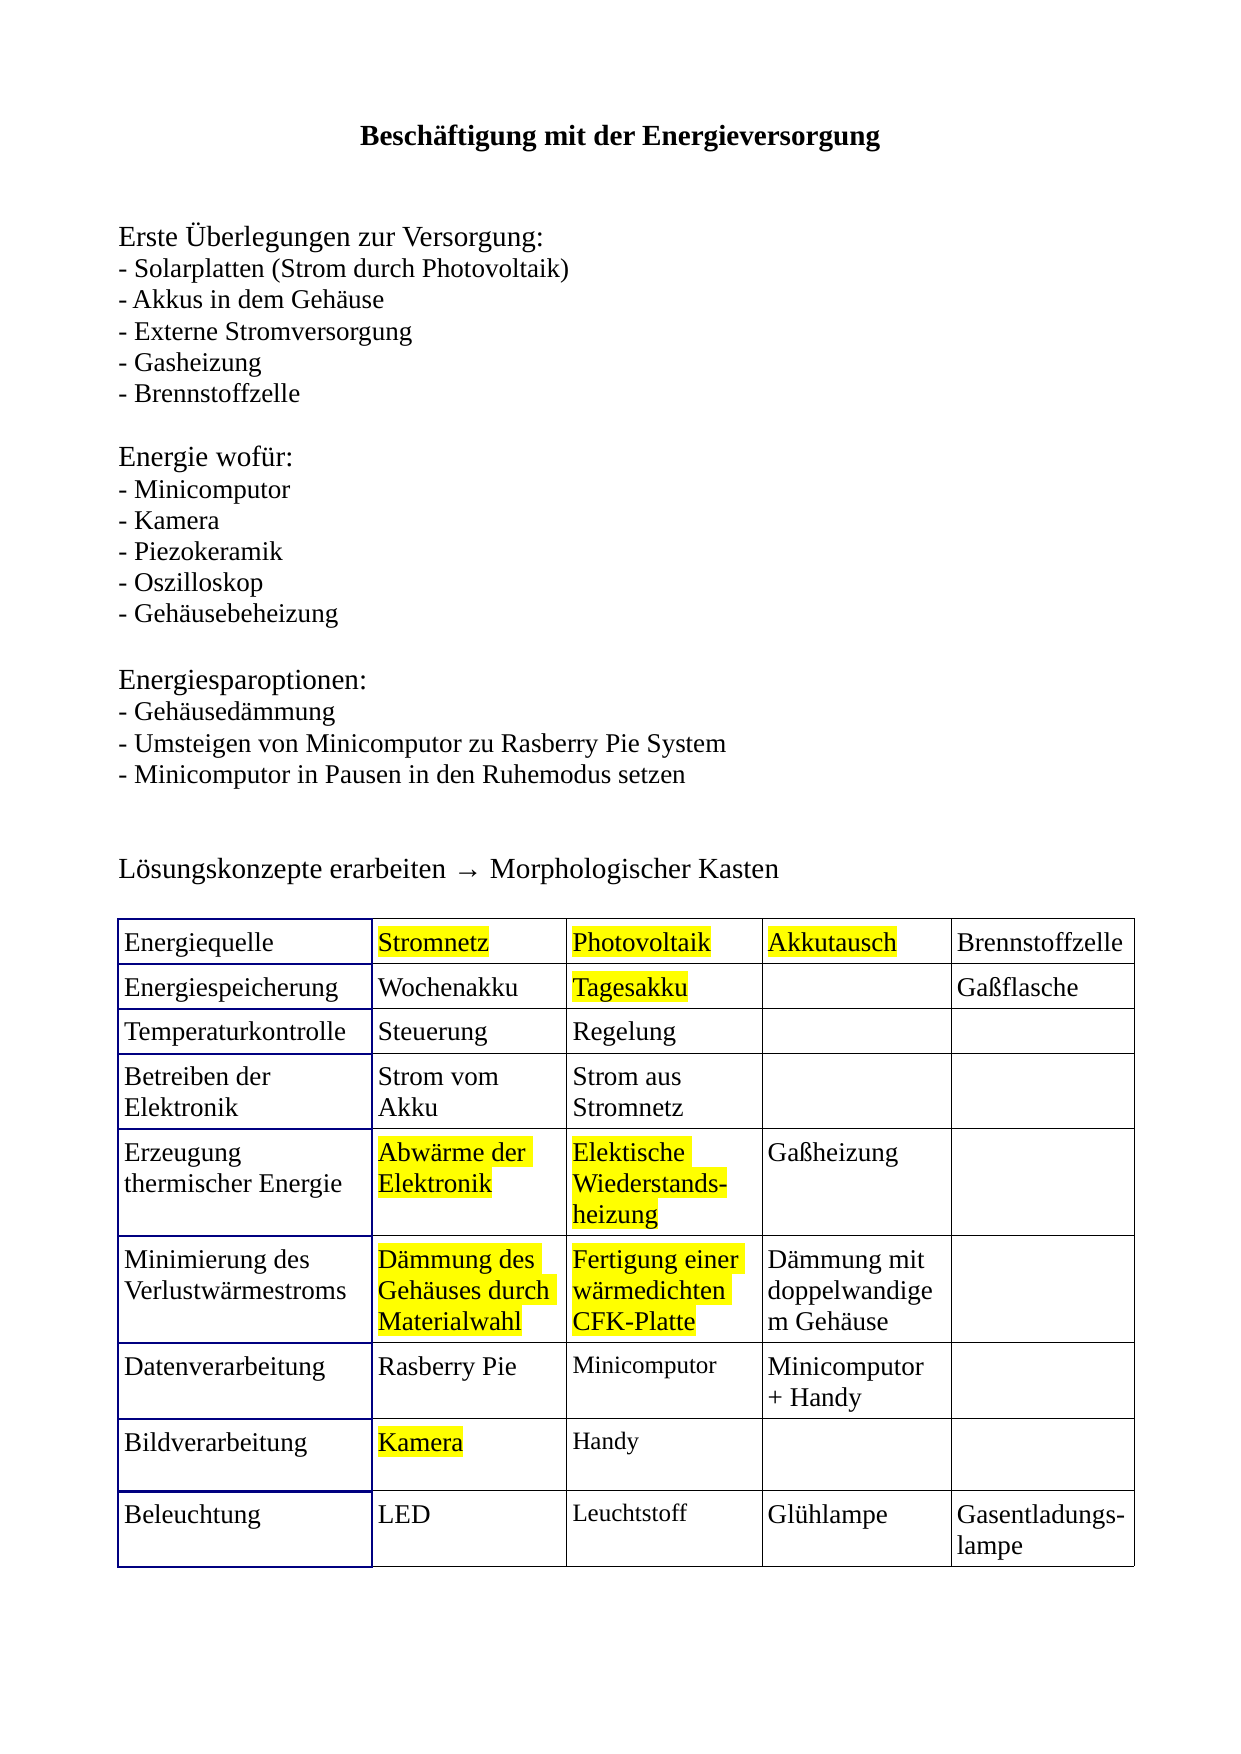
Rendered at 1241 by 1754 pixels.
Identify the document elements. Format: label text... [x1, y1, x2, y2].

table_header Brennstoffzelle [952, 919, 1134, 963]
table_cell Leuchtstoff [567, 1491, 762, 1566]
table_cell Steuerung [373, 1009, 566, 1052]
text - Minicomputor in Pausen in den Ruhemodus setzen [118, 758, 1122, 789]
table_cell [763, 1419, 951, 1490]
table_cell Tagesakku [567, 964, 762, 1008]
text - Gehäusebeheizung [118, 597, 1122, 628]
table_cell [763, 964, 951, 1008]
text - Solarplatten (Strom durch Photovoltaik) [118, 252, 1122, 283]
table_cell Glühlampe [763, 1491, 951, 1566]
text Lösungskonzepte erarbeiten → Morphologischer Kasten [118, 851, 1122, 885]
table_cell Dämmung des Gehäuses durch Materialwahl [373, 1236, 566, 1342]
table_header Akkutausch [763, 919, 951, 963]
table_cell [952, 1236, 1134, 1342]
table_cell Abwärme der Elektronik [373, 1129, 566, 1235]
table_cell [952, 1129, 1134, 1235]
table_cell Rasberry Pie [373, 1343, 566, 1418]
table_cell [952, 1054, 1134, 1128]
table_cell [763, 1009, 951, 1052]
text Energiesparoptionen: [118, 662, 1122, 696]
text - Kamera [118, 504, 1122, 535]
text - Gehäusedämmung [118, 696, 1122, 727]
text Energie wofür: [118, 439, 1122, 473]
table_cell [952, 1419, 1134, 1490]
table_cell Gaßflasche [952, 964, 1134, 1008]
text - Minicomputor [118, 473, 1122, 504]
table_cell Strom vom Akku [373, 1054, 566, 1128]
table_cell [952, 1343, 1134, 1418]
table_cell Kamera [373, 1419, 566, 1490]
table_cell Erzeugung thermischer Energie [119, 1130, 371, 1235]
table_cell Datenverarbeitung [119, 1344, 371, 1418]
text Beschäftigung mit der Energieversorgung [118, 118, 1122, 152]
table_cell Dämmung mit doppelwandigem Gehäuse [763, 1236, 951, 1342]
text - Brennstoffzelle [118, 377, 1122, 408]
table_cell [952, 1009, 1134, 1052]
table_cell Wochenakku [373, 964, 566, 1008]
text - Akkus in dem Gehäuse [118, 283, 1122, 314]
table_cell Minicomputor [567, 1343, 762, 1418]
table_header Photovoltaik [567, 919, 762, 963]
text - Externe Stromversorgung [118, 314, 1122, 346]
table_cell Fertigung einer wärmedichten CFK-Platte [567, 1236, 762, 1342]
table_cell Beleuchtung [119, 1493, 371, 1566]
table_cell Regelung [567, 1009, 762, 1052]
table_cell Gaßheizung [763, 1129, 951, 1235]
table_cell LED [373, 1491, 566, 1566]
table_header Energiequelle [119, 920, 371, 963]
table_cell Gasentladungs-lampe [952, 1491, 1134, 1566]
text - Piezokeramik [118, 535, 1122, 566]
text - Gasheizung [118, 346, 1122, 377]
text - Oszilloskop [118, 566, 1122, 597]
table_cell Minimierung des Verlustwärmestroms [119, 1237, 371, 1342]
table_cell Elektische Wiederstands-heizung [567, 1129, 762, 1235]
text - Umsteigen von Minicomputor zu Rasberry Pie System [118, 727, 1122, 758]
table_cell Temperaturkontrolle [119, 1010, 371, 1052]
table_cell [763, 1054, 951, 1128]
table_cell Minicomputor + Handy [763, 1343, 951, 1418]
text Erste Überlegungen zur Versorgung: [118, 219, 1122, 252]
table_cell Strom aus Stromnetz [567, 1054, 762, 1128]
table_cell Betreiben der Elektronik [119, 1055, 371, 1128]
table_cell Energiespeicherung [119, 965, 371, 1008]
table_cell Bildverarbeitung [119, 1420, 371, 1490]
table_header Stromnetz [373, 919, 566, 963]
table_cell Handy [567, 1419, 762, 1490]
